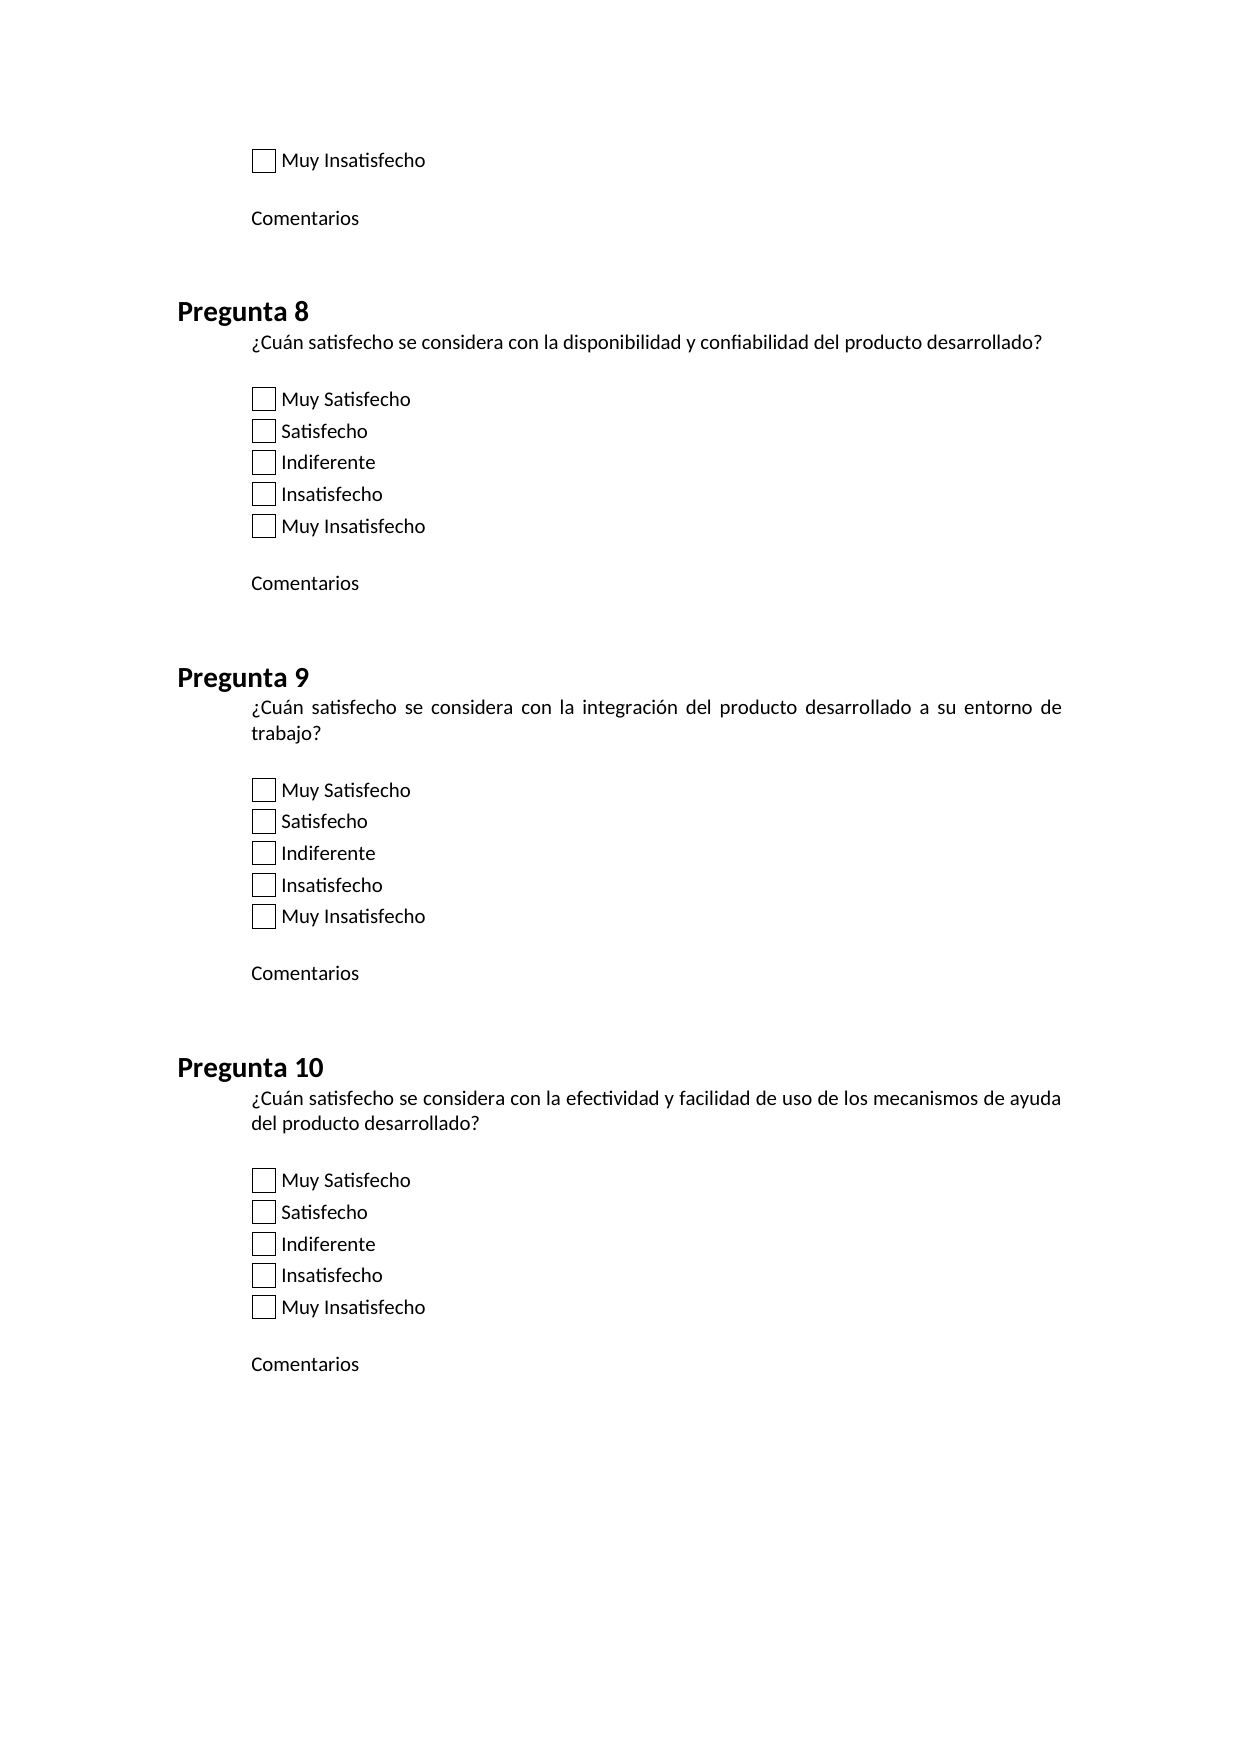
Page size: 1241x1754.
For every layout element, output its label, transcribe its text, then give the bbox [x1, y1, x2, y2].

text Muy Insatisfecho [251, 903, 1063, 929]
text Satisfecho [251, 1199, 1063, 1224]
text Muy Insatisfecho [251, 513, 1063, 538]
text ¿Cuán satisfecho se considera con la disponibilidad y confiabilidad del producto desarrollado? [251, 329, 1063, 354]
text Comentarios [177, 570, 1063, 595]
text Indiferente [251, 449, 1063, 475]
text Comentarios [177, 1351, 1063, 1377]
text Insatisfecho [251, 872, 1063, 897]
text Muy Satisfecho [251, 386, 1063, 412]
subtitle Pregunta 9 [177, 659, 1063, 694]
text Insatisfecho [251, 1262, 1063, 1288]
text Satisfecho [251, 418, 1063, 443]
subtitle Pregunta 8 [177, 293, 1063, 329]
text ¿Cuán satisfecho se considera con la efectividad y facilidad de uso de los mecanismos de ayuda del producto desarrollado? [251, 1085, 1063, 1136]
text Comentarios [177, 205, 1063, 230]
subtitle Pregunta 10 [177, 1049, 1063, 1085]
text Comentarios [177, 961, 1063, 986]
text Muy Insatisfecho [251, 1294, 1063, 1319]
text Satisfecho [251, 808, 1063, 834]
text Muy Satisfecho [251, 777, 1063, 802]
text Insatisfecho [251, 481, 1063, 507]
text Muy Satisfecho [251, 1167, 1063, 1193]
text Indiferente [251, 1231, 1063, 1256]
text Muy Insatisfecho [251, 148, 1063, 173]
text Indiferente [251, 840, 1063, 866]
text ¿Cuán satisfecho se considera con la integración del producto desarrollado a su entorno de trabajo? [251, 694, 1063, 745]
